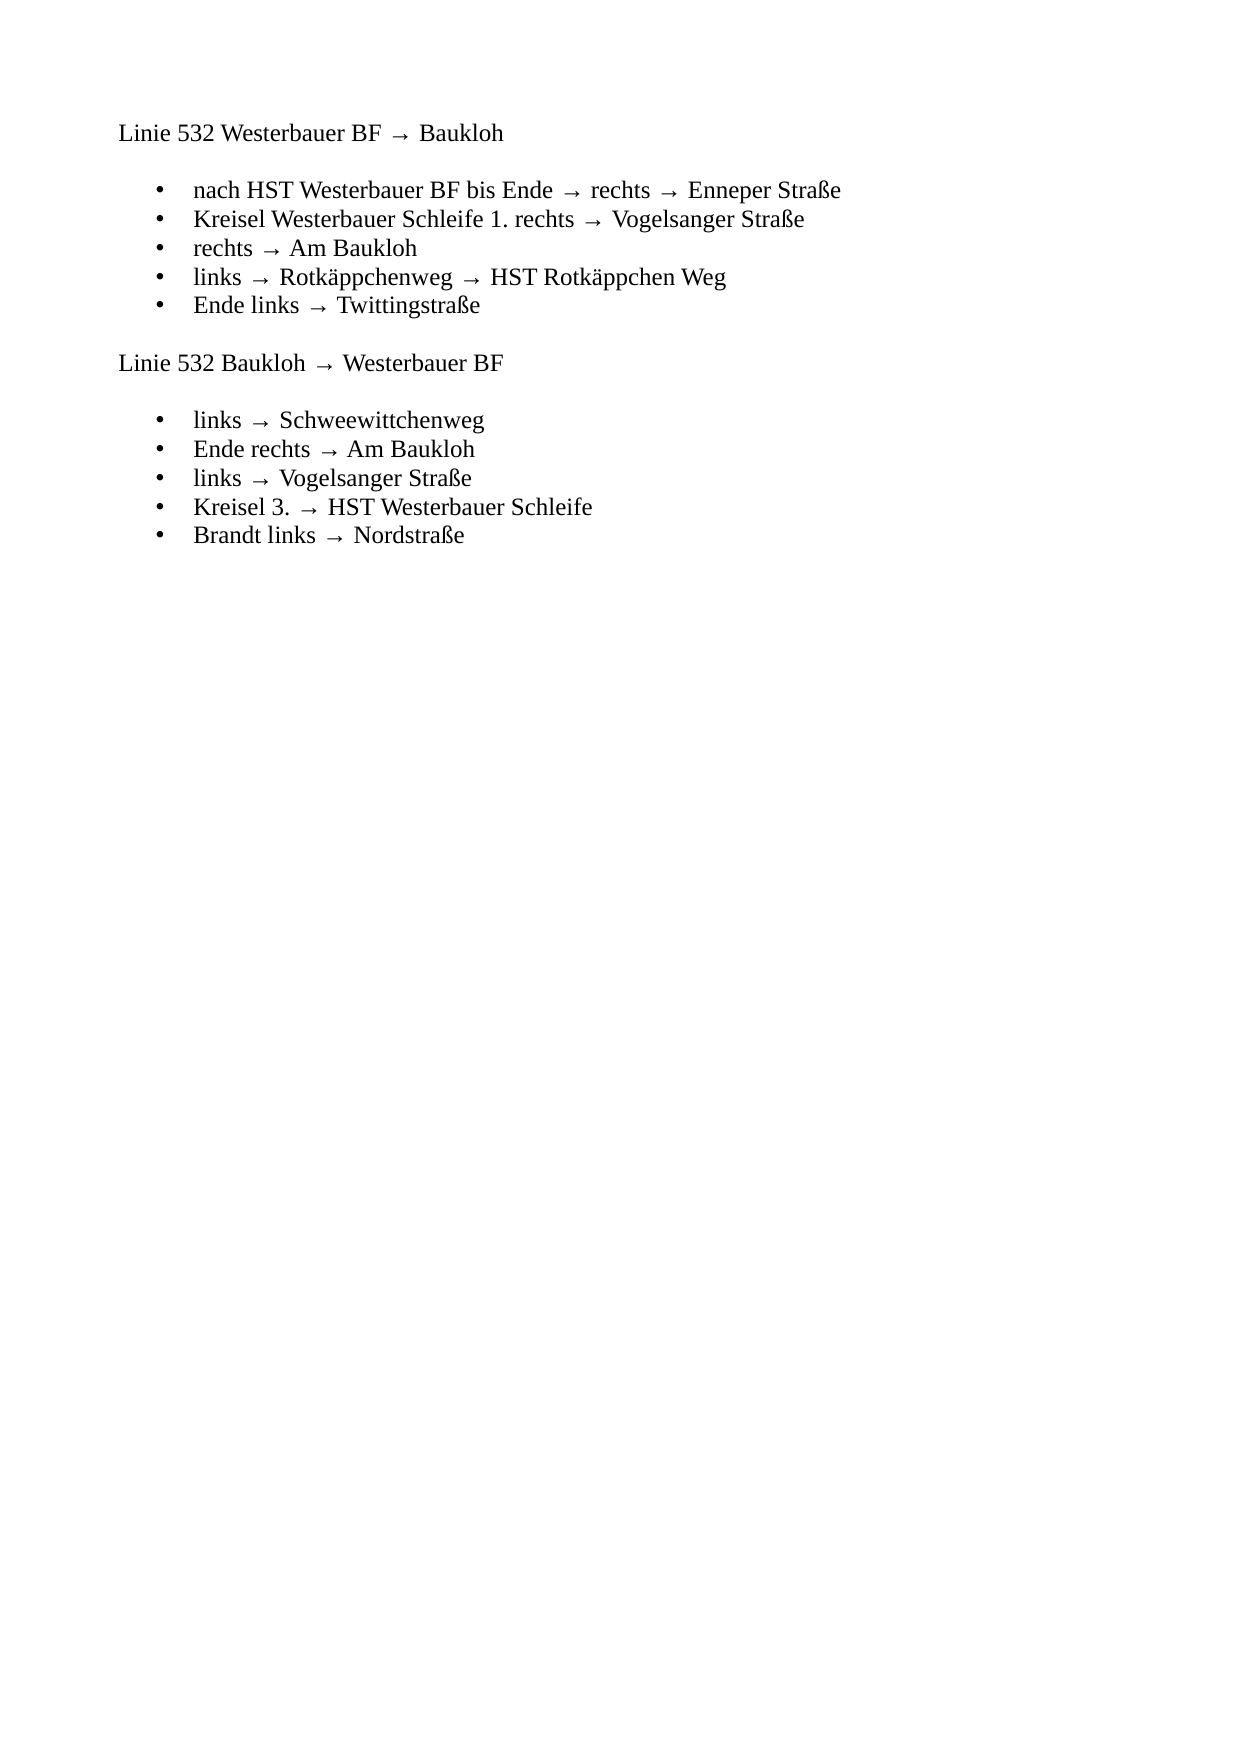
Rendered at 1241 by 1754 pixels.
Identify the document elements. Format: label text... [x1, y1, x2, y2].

list links → Schweewittchenweg [156, 406, 1122, 434]
list rechts → Am Baukloh [156, 233, 1122, 262]
list links → Vogelsanger Straße [156, 463, 1122, 492]
list Kreisel 3. → HST Westerbauer Schleife [156, 492, 1122, 521]
text Linie 532 Baukloh → Westerbauer BF [118, 348, 1122, 377]
list Brandt links → Nordstraße [156, 521, 1122, 549]
list nach HST Westerbauer BF bis Ende → rechts → Enneper Straße [156, 176, 1122, 204]
list Ende links → Twittingstraße [156, 291, 1122, 319]
list links → Rotkäppchenweg → HST Rotkäppchen Weg [156, 262, 1122, 291]
list Kreisel Westerbauer Schleife 1. rechts → Vogelsanger Straße [156, 204, 1122, 233]
text Linie 532 Westerbauer BF → Baukloh [118, 118, 1122, 147]
list Ende rechts → Am Baukloh [156, 434, 1122, 463]
